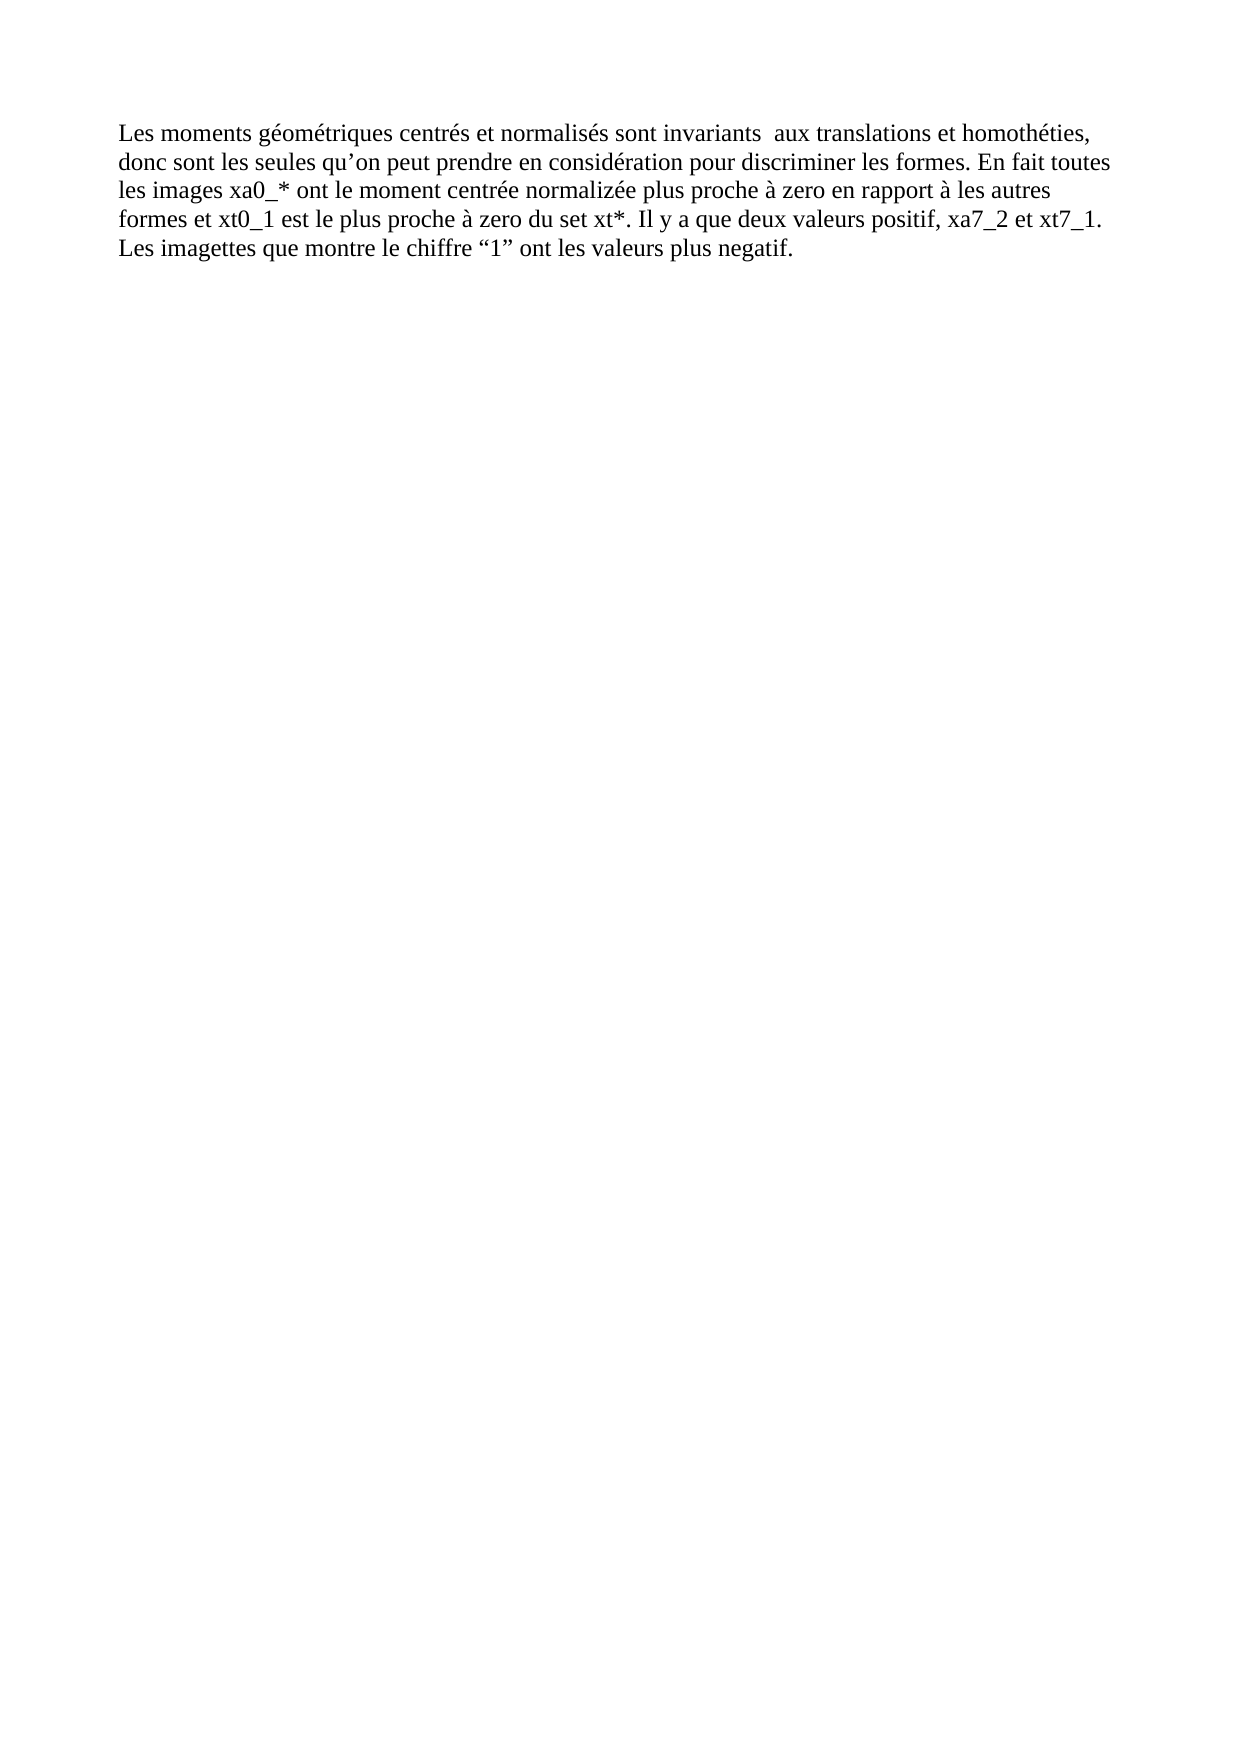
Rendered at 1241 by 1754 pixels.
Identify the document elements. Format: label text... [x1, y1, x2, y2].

text Les moments géométriques centrés et normalisés sont invariants aux translations et homothéties, donc sont les seules qu’on peut prendre en considération pour discriminer les formes. En fait toutes les images xa0_* ont le moment centrée normalizée plus proche à zero en rapport à les autres formes et xt0_1 est le plus proche à zero du set xt*. Il y a que deux valeurs positif, xa7_2 et xt7_1. Les imagettes que montre le chiffre “1” ont les valeurs plus negatif. [118, 118, 1122, 262]
